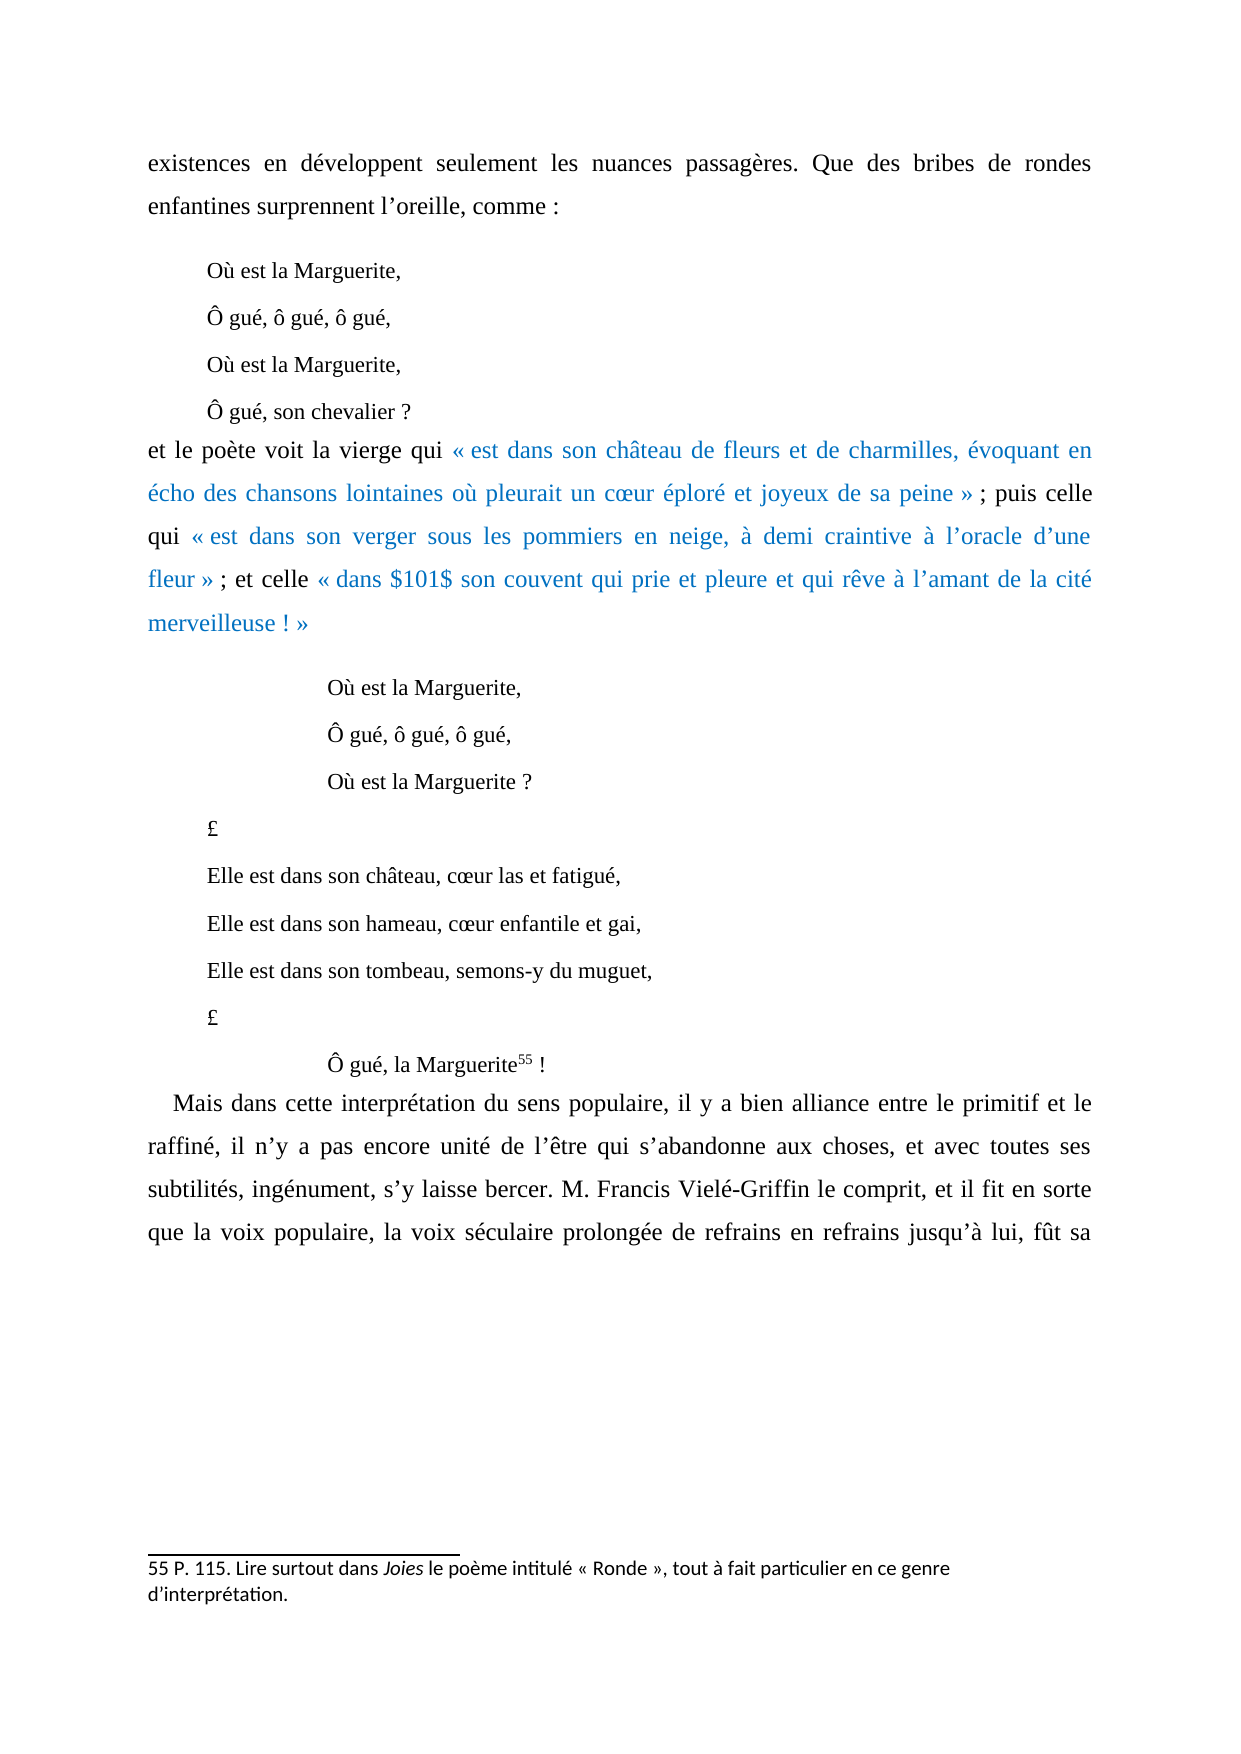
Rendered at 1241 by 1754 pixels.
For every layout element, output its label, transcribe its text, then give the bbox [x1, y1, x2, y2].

text P. 115. Lire surtout dans Joies le poème intitulé « Ronde », tout à fait particulier en ce genre d’interprétation. [148, 1556, 1093, 1606]
text Ô gué, ô gué, ô gué, [207, 304, 1093, 330]
text Où est la Marguerite ? [207, 768, 1093, 794]
text £ [207, 1004, 1093, 1030]
text Où est la Marguerite, [207, 351, 1093, 377]
text Mais dans cette interprétation du sens populaire, il y a bien alliance entre le primitif et le raffiné, il n’y a pas encore unité de l’être qui s’abandonne aux choses, et avec toutes ses subtilités, ingénument, s’y laisse bercer. M. Francis Vielé-Griffin le comprit, et il fit en sorte que la voix populaire, la voix séculaire prolongée de refrains en refrains jusqu’à lui, fût sa [148, 1088, 1093, 1289]
text Elle est dans son tombeau, semons-y du muguet, [207, 957, 1093, 983]
text Où est la Marguerite, [207, 257, 1093, 283]
text Ô gué, la Marguerite ! [207, 1051, 1093, 1077]
text et le poète voit la vierge qui « est dans son château de fleurs et de charmilles, évoquant en écho des chansons lointaines où pleurait un cœur éploré et joyeux de sa peine » ; puis celle qui « est dans son verger sous les pommiers en neige, à demi craintive à l’oracle d’une fleur » ; et celle « dans $101$ son couvent qui prie et pleure et qui rêve à l’amant de la cité merveilleuse ! » [148, 435, 1093, 636]
text Elle est dans son hameau, cœur enfantile et gai, [207, 909, 1093, 936]
text £ [207, 815, 1093, 842]
text Elle est dans son château, cœur las et fatigué, [207, 862, 1093, 889]
text Ô gué, ô gué, ô gué, [207, 721, 1093, 747]
text existences en développent seulement les nuances passagères. Que des bribes de rondes enfantines surprennent l’oreille, comme : [148, 148, 1093, 219]
text Où est la Marguerite, [207, 674, 1093, 700]
text Ô gué, son chevalier ? [207, 398, 1093, 425]
